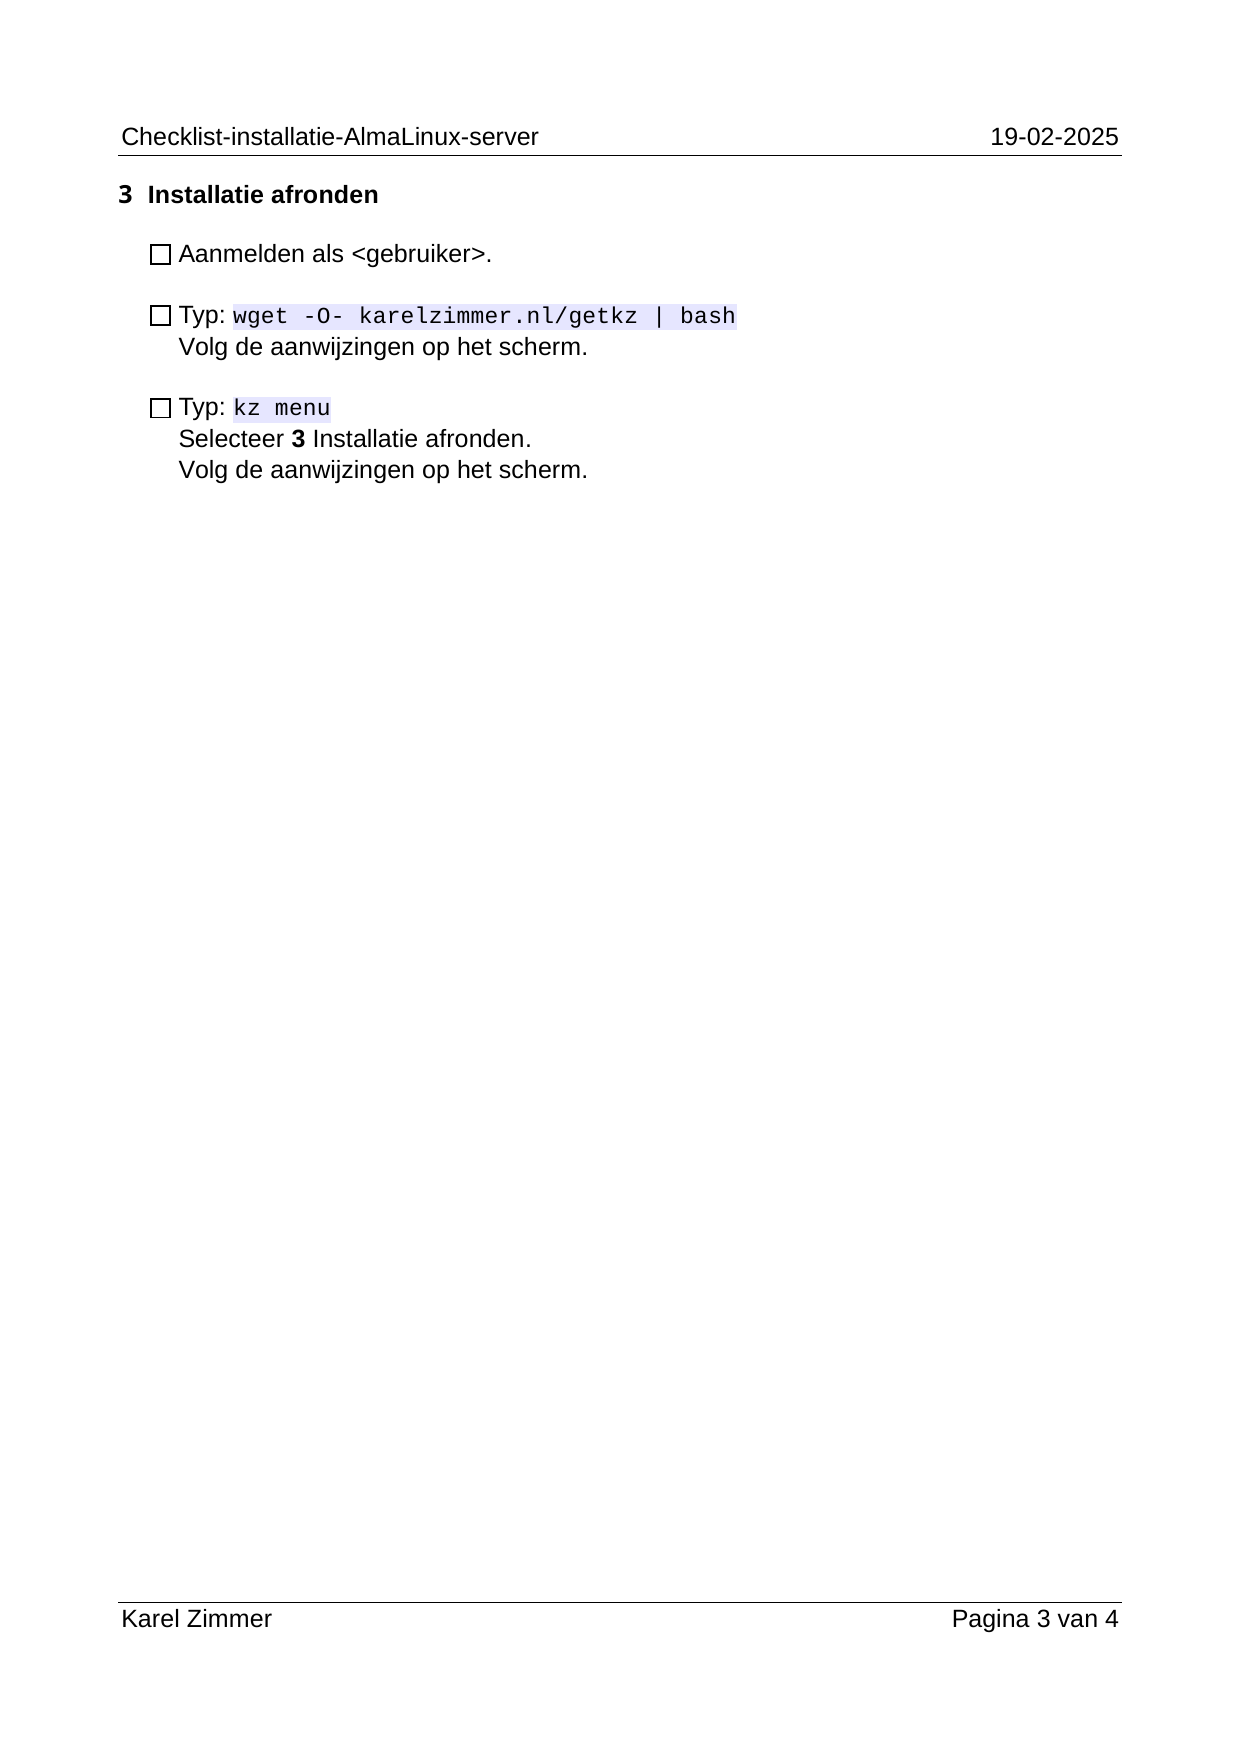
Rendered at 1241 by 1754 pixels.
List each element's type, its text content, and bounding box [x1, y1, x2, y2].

table_cell [142, 269, 177, 300]
table_cell Volg de aanwijzingen op het scherm. [177, 332, 1122, 362]
table_header [118, 239, 142, 269]
table_cell Typ: wget -O- karelzimmer.nl/getkz | bash [177, 300, 1122, 332]
table_cell Volg de aanwijzingen op het scherm. [177, 454, 1122, 485]
table_cell [118, 392, 142, 424]
table_cell [118, 454, 142, 485]
table_cell [142, 332, 177, 362]
table_header [142, 239, 177, 269]
table_cell [118, 300, 142, 332]
table_header Aanmelden als <gebruiker>. [177, 239, 1122, 269]
table_cell [118, 424, 142, 454]
table_cell [142, 454, 177, 485]
table_cell Selecteer 3 Installatie afronden. [177, 424, 1122, 454]
table_cell [142, 424, 177, 454]
table_cell [142, 362, 177, 392]
table_cell [177, 269, 1122, 300]
table_cell [118, 269, 142, 300]
list Installatie afronden [118, 177, 1122, 211]
table_cell [118, 332, 142, 362]
table_cell [142, 392, 177, 424]
table_cell [118, 362, 142, 392]
table_cell Typ: kz menu [177, 392, 1122, 424]
table_cell [142, 300, 177, 332]
table_cell [177, 362, 1122, 392]
